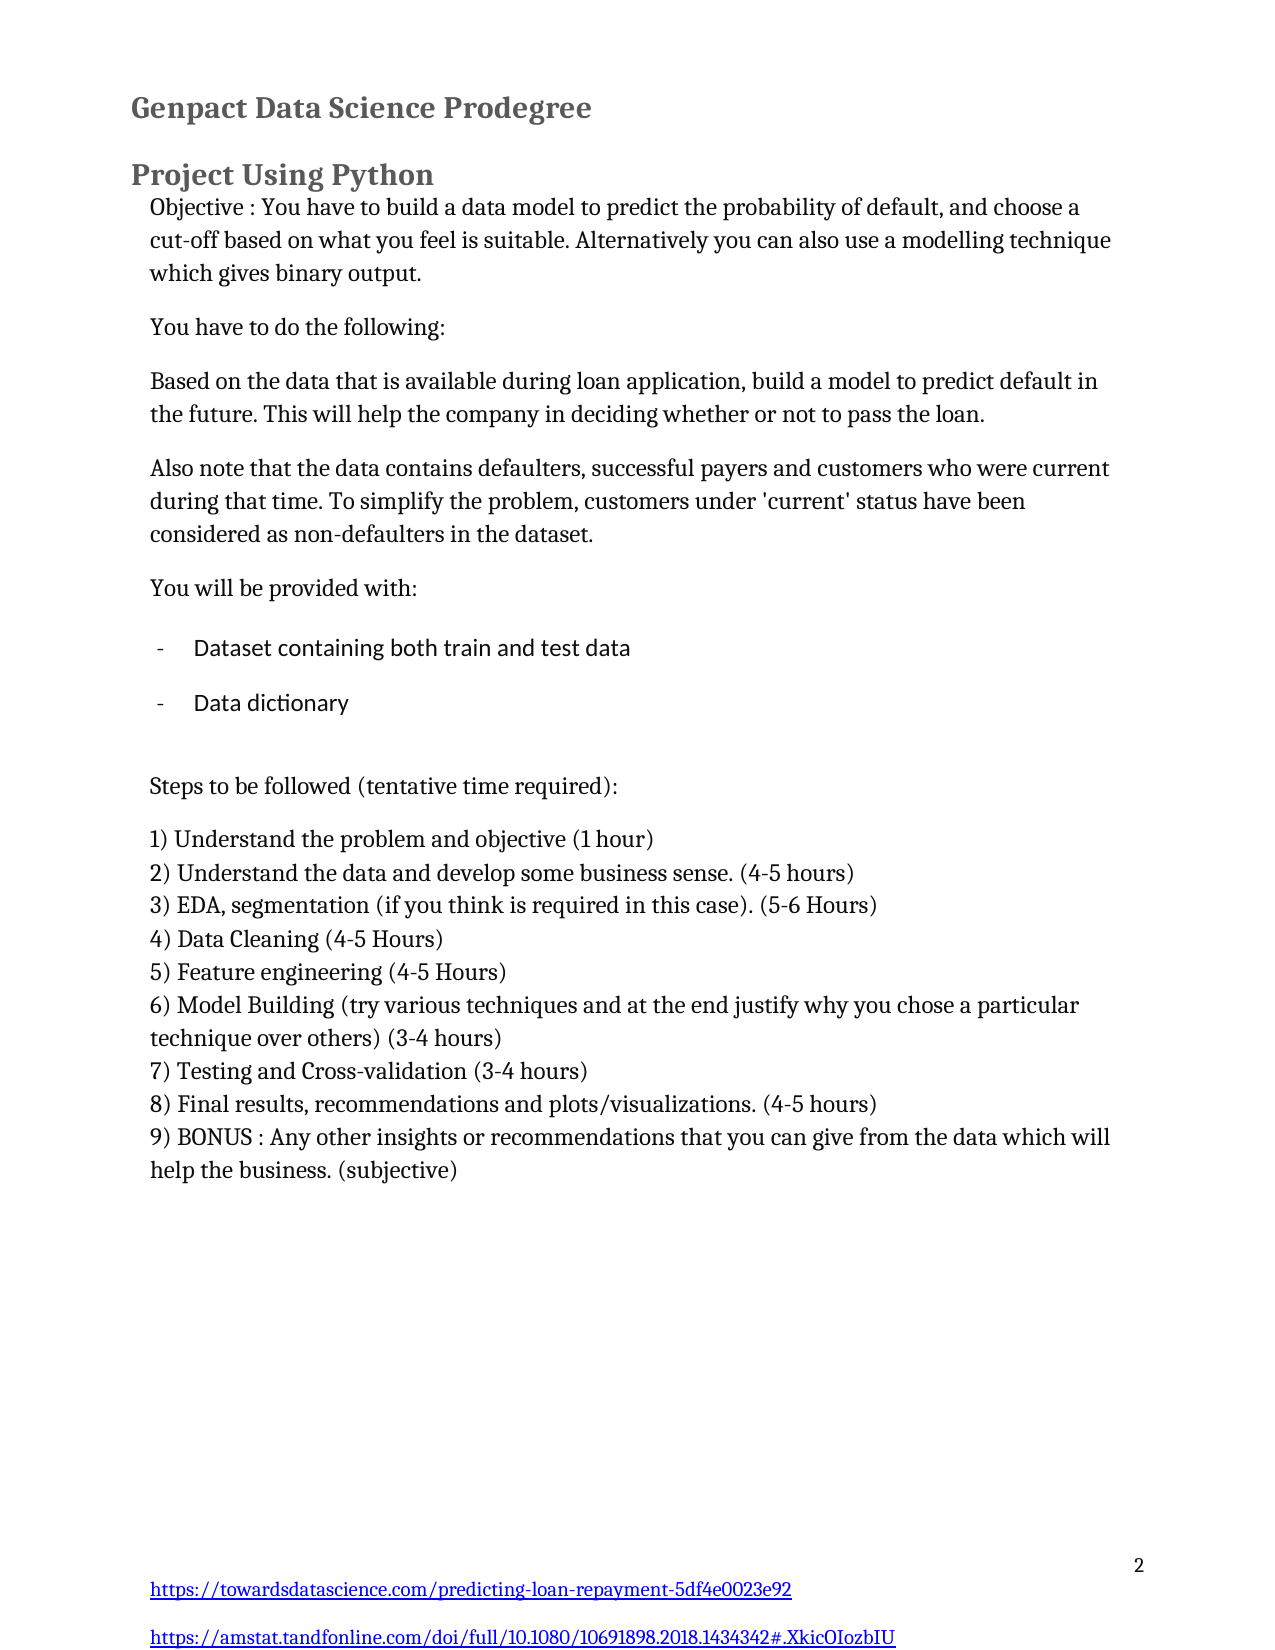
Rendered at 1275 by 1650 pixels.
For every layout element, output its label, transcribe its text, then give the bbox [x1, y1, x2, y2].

text 6) Model Building (try various techniques and at the end justify why you chose a particular technique over others) (3-4 hours) [150, 991, 1125, 1052]
text Objective : You have to build a data model to predict the probability of default, and choose a cut-off based on what you feel is suitable. Alternatively you can also use a modelling technique which gives binary output. [150, 193, 1125, 288]
text 8) Final results, recommendations and plots/visualizations. (4-5 hours) [150, 1089, 1125, 1118]
text Also note that the data contains defaulters, successful payers and customers who were current during that time. To simplify the problem, customers under 'current' status have been considered as non-defaulters in the dataset. [150, 454, 1125, 548]
text 2) Understand the data and develop some business sense. (4-5 hours) [150, 858, 1125, 887]
text Steps to be followed (tentative time required): [150, 772, 1125, 800]
text 9) BONUS : Any other insights or recommendations that you can give from the data which will help the business. (subjective) [150, 1123, 1125, 1184]
text 7) Testing and Cross-validation (3-4 hours) [150, 1057, 1125, 1085]
text 3) EDA, segmentation (if you think is required in this case). (5-6 Hours) [150, 891, 1125, 920]
text You will be provided with: [150, 574, 1125, 602]
text Based on the data that is available during loan application, build a model to predict default in the future. This will help the company in deciding whether or not to pass the loan. [150, 367, 1125, 429]
text 4) Data Cleaning (4-5 Hours) [150, 924, 1125, 953]
list Data dictionary [156, 687, 1125, 718]
text 5) Feature engineering (4-5 Hours) [150, 957, 1125, 986]
text 1) Understand the problem and objective (1 hour) [150, 825, 1125, 854]
list Dataset containing both train and test data [156, 632, 1125, 662]
text You have to do the following: [150, 313, 1125, 342]
